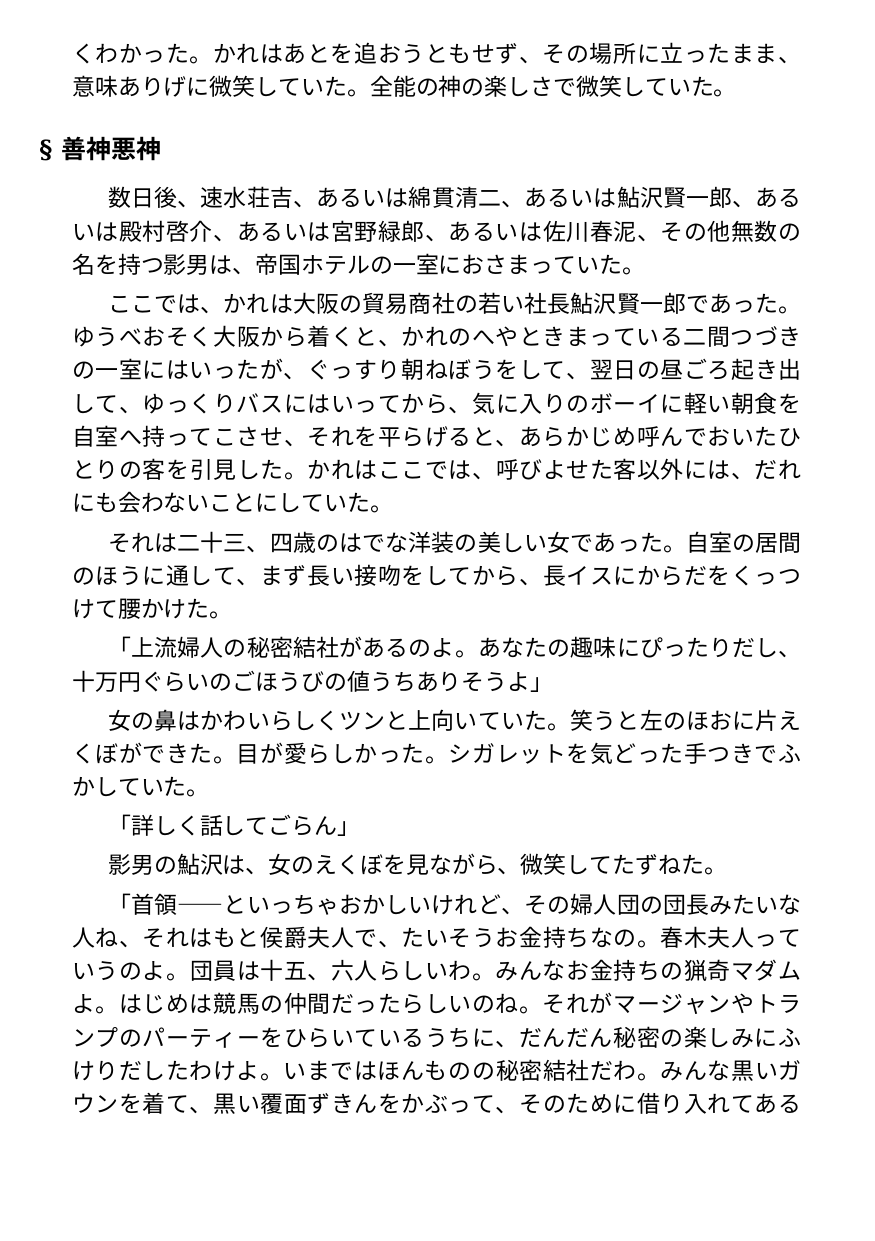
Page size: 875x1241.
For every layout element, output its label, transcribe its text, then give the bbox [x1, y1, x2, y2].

text それは二十三、四歳のはでな洋装の美しい女であった。自室の居間のほうに通して、まず長い接吻をしてから、長イスにからだをくっつけて腰かけた。 [72, 524, 802, 624]
text 「詳しく話してごらん」 [72, 808, 802, 841]
text 女の鼻はかわいらしくツンと上向いていた。笑うと左のほおに片えくぼができた。目が愛らしかった。シガレットを気どった手つきでふかしていた。 [72, 702, 802, 802]
text 数日後、速水荘吉、あるいは綿貫清二、あるいは鮎沢賢一郎、あるいは殿村啓介、あるいは宮野緑郎、あるいは佐川春泥、その他無数の名を持つ影男は、帝国ホテルの一室におさまっていた。 [72, 180, 802, 280]
text 影男の鮎沢は、女のえくぼを見ながら、微笑してたずねた。 [72, 847, 802, 881]
text くわかった。かれはあとを追おうともせず、その場所に立ったまま、意味ありげに微笑していた。全能の神の楽しさで微笑していた。 [72, 36, 802, 102]
subtitle § 善神悪神 [36, 126, 838, 168]
text ここでは、かれは大阪の貿易商社の若い社長鮎沢賢一郎であった。ゆうべおそく大阪から着くと、かれのへやときまっている二間つづきの一室にはいったが、ぐっすり朝ねぼうをして、翌日の昼ごろ起き出して、ゆっくりバスにはいってから、気に入りのボーイに軽い朝食を自室へ持ってこさせ、それを平らげると、あらかじめ呼んでおいたひとりの客を引見した。かれはここでは、呼びよせた客以外には、だれにも会わないことにしていた。 [72, 286, 802, 518]
text 「上流婦人の秘密結社があるのよ。あなたの趣味にぴったりだし、十万円ぐらいのごほうびの値うちありそうよ」 [72, 630, 802, 697]
text 「首領――といっちゃおかしいけれど、その婦人団の団長みたいな人ね、それはもと侯爵夫人で、たいそうお金持ちなの。春木夫人っていうのよ。団員は十五、六人らしいわ。みんなお金持ちの猟奇マダムよ。はじめは競馬の仲間だったらしいのね。それがマージャンやトランプのパーティーをひらいているうちに、だんだん秘密の楽しみにふけりだしたわけよ。いまではほんものの秘密結社だわ。みんな黒いガウンを着て、黒い覆面ずきんをかぶって、そのために借り入れてある [72, 886, 802, 1119]
